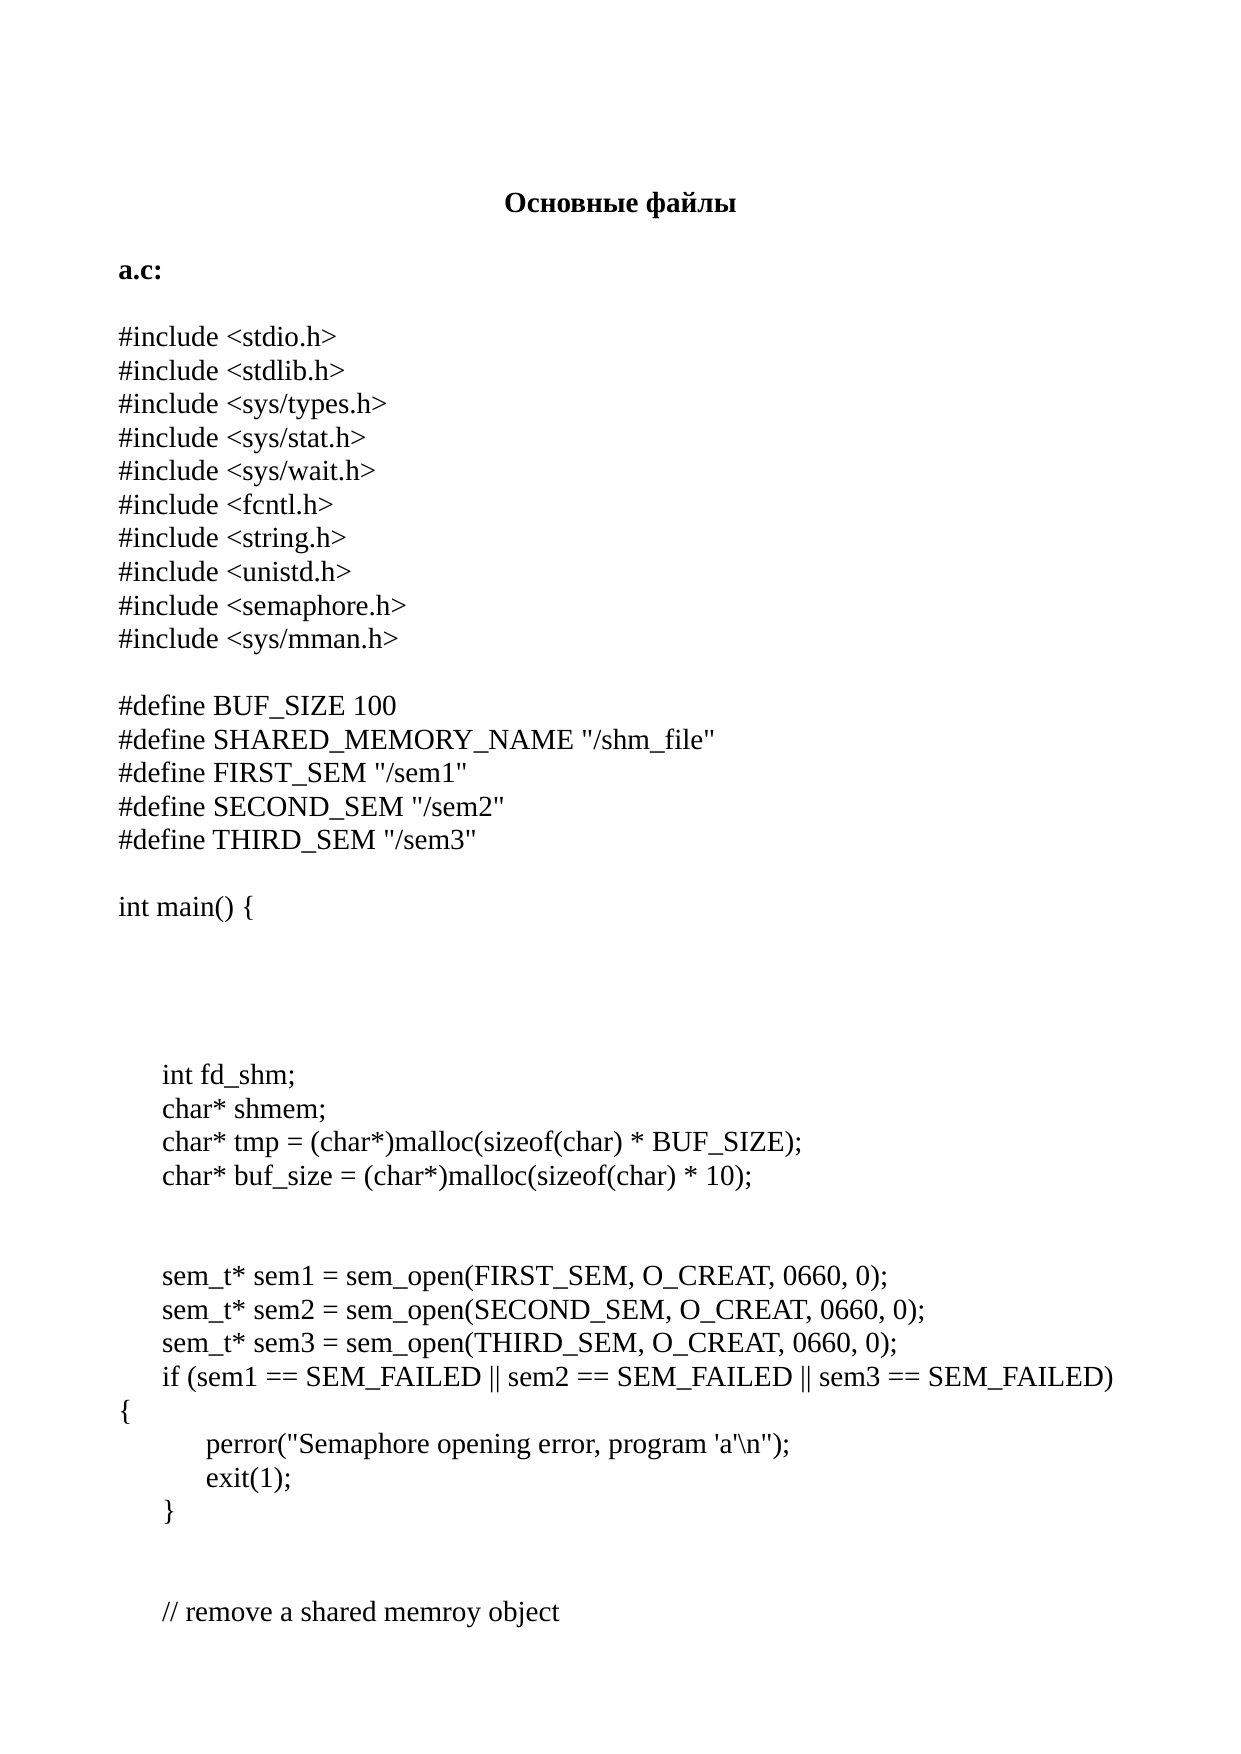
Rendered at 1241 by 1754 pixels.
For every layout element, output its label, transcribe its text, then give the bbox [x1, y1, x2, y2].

text #include <stdio.h> [118, 319, 1122, 353]
text Основные файлы [118, 185, 1122, 219]
text #include <semaphore.h> [118, 588, 1122, 621]
text #include <sys/types.h> [118, 386, 1122, 420]
text char* shmem; [118, 1091, 1122, 1124]
text #define THIRD_SEM "/sem3" [118, 822, 1122, 856]
text sem_t* sem3 = sem_open(THIRD_SEM, O_CREAT, 0660, 0); [118, 1326, 1122, 1359]
text #define SECOND_SEM "/sem2" [118, 789, 1122, 822]
text perror("Semaphore opening error, program 'a'\n"); [118, 1426, 1122, 1460]
text #include <sys/wait.h> [118, 453, 1122, 487]
text char* tmp = (char*)malloc(sizeof(char) * BUF_SIZE); [118, 1124, 1122, 1158]
text sem_t* sem1 = sem_open(FIRST_SEM, O_CREAT, 0660, 0); [118, 1258, 1122, 1292]
text #define BUF_SIZE 100 [118, 688, 1122, 722]
text #define SHARED_MEMORY_NAME "/shm_file" [118, 722, 1122, 755]
text int fd_shm; [118, 1057, 1122, 1091]
text a.c: [118, 252, 1122, 286]
text #include <fcntl.h> [118, 487, 1122, 521]
text #include <stdlib.h> [118, 353, 1122, 386]
text } [118, 1493, 1122, 1527]
text char* buf_size = (char*)malloc(sizeof(char) * 10); [118, 1158, 1122, 1191]
text if (sem1 == SEM_FAILED || sem2 == SEM_FAILED || sem3 == SEM_FAILED) { [118, 1359, 1122, 1426]
text #define FIRST_SEM "/sem1" [118, 755, 1122, 789]
text #include <sys/mman.h> [118, 621, 1122, 655]
text #include <sys/stat.h> [118, 420, 1122, 453]
text sem_t* sem2 = sem_open(SECOND_SEM, O_CREAT, 0660, 0); [118, 1292, 1122, 1326]
text #include <unistd.h> [118, 554, 1122, 588]
text exit(1); [118, 1460, 1122, 1493]
text // remove a shared memroy object [118, 1594, 1122, 1627]
text int main() { [118, 889, 1122, 923]
text #include <string.h> [118, 521, 1122, 554]
